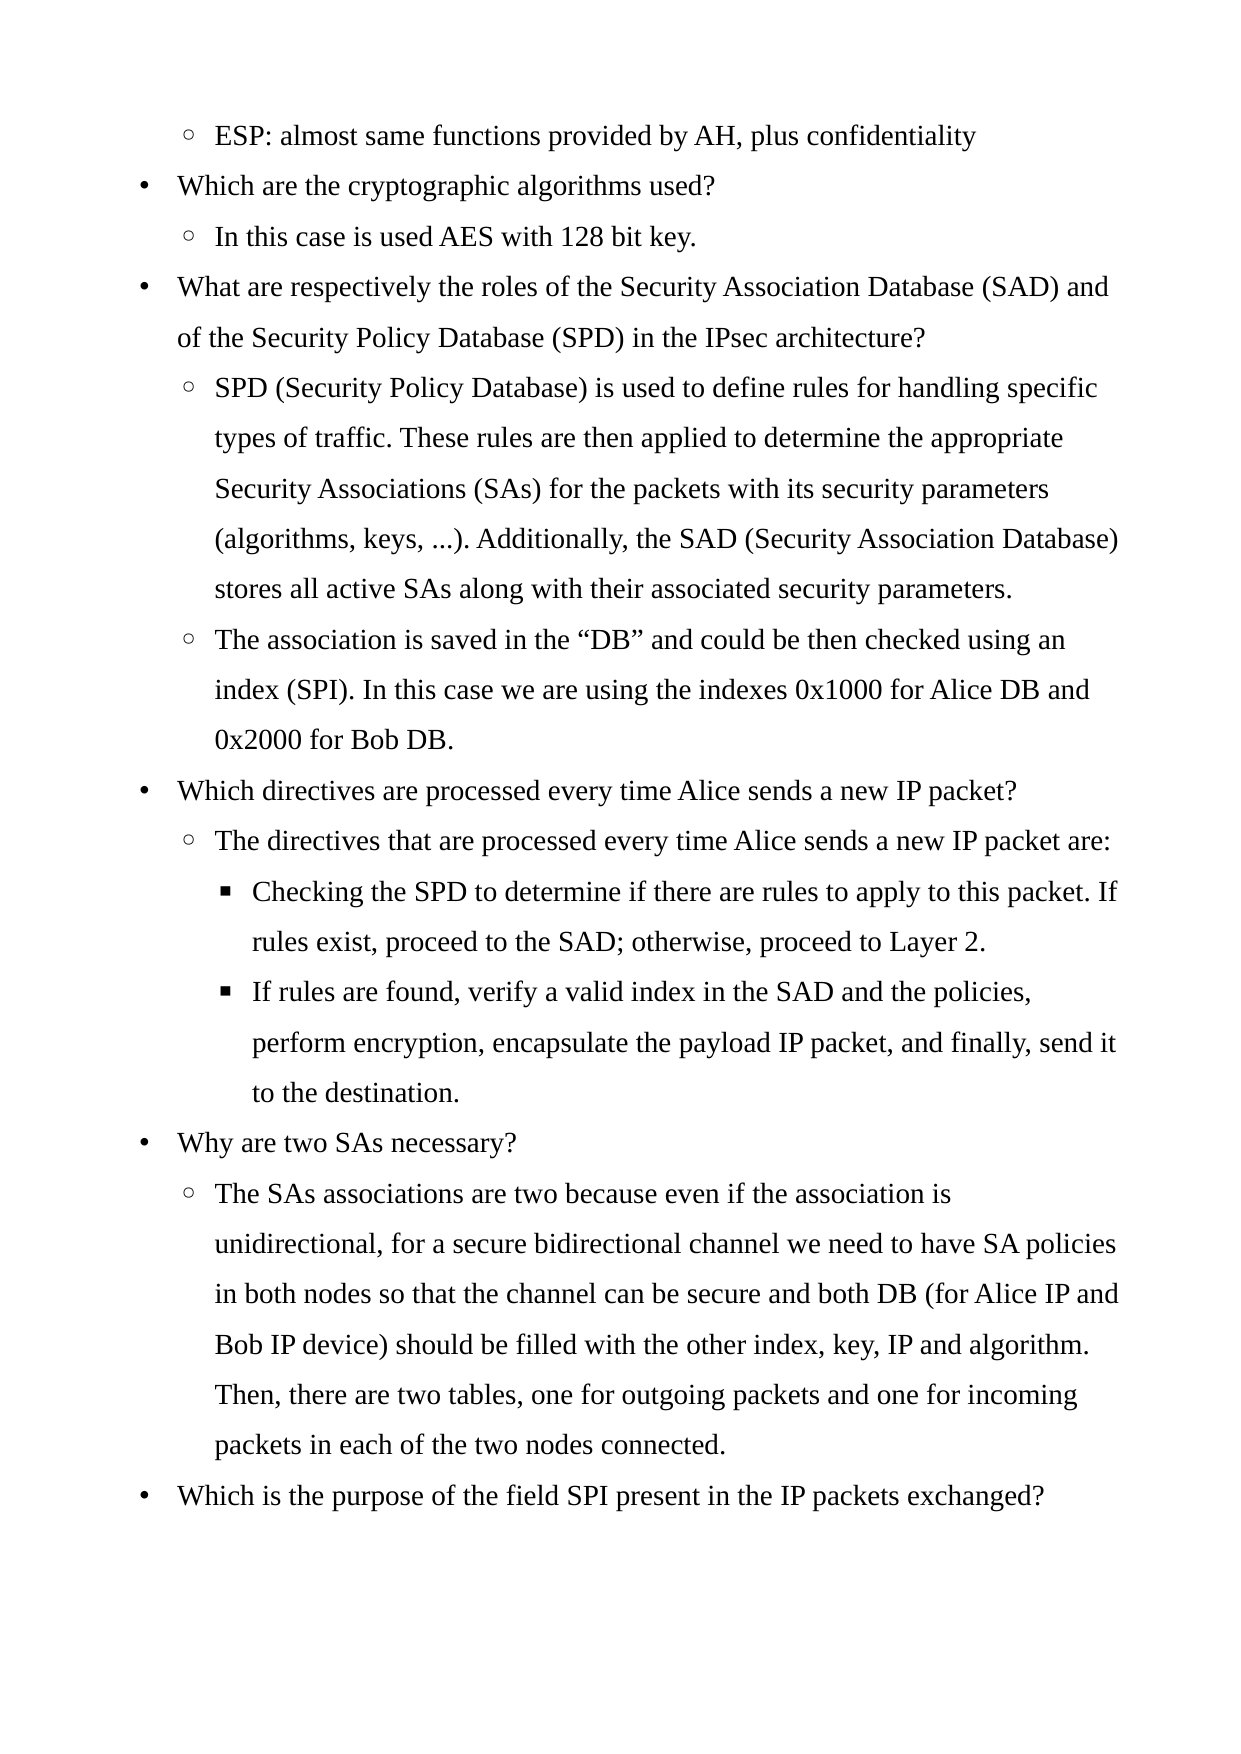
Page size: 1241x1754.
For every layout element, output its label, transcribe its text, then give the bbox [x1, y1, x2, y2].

list The directives that are processed every time Alice sends a new IP packet are: [177, 823, 1123, 857]
list ESP: almost same functions provided by AH, plus confidentiality [177, 118, 1123, 152]
list Which is the purpose of the field SPI present in the IP packets exchanged? [139, 1478, 1123, 1511]
list The SAs associations are two because even if the association is unidirectional, for a secure bidirectional channel we need to have SA policies in both nodes so that the channel can be secure and both DB (for Alice IP and Bob IP device) should be filled with the other index, key, IP and algorithm. Then, there are two tables, one for outgoing packets and one for incoming packets in each of the two nodes connected. [177, 1176, 1123, 1461]
list SPD (Security Policy Database) is used to define rules for handling specific types of traffic. These rules are then applied to determine the appropriate Security Associations (SAs) for the packets with its security parameters (algorithms, keys, ...). Additionally, the SAD (Security Association Database) stores all active SAs along with their associated security parameters. [177, 370, 1123, 605]
list If rules are found, verify a valid index in the SAD and the policies, perform encryption, encapsulate the payload IP packet, and finally, send it to the destination. [214, 974, 1123, 1109]
list What are respectively the roles of the Security Association Database (SAD) and of the Security Policy Database (SPD) in the IPsec architecture? [139, 269, 1123, 353]
list Checking the SPD to determine if there are rules to apply to this packet. If rules exist, proceed to the SAD; otherwise, proceed to Layer 2. [214, 874, 1123, 958]
list Which are the cryptographic algorithms used? [139, 168, 1123, 202]
list In this case is used AES with 128 bit key. [177, 219, 1123, 253]
list Which directives are processed every time Alice sends a new IP packet? [139, 773, 1123, 806]
list Why are two SAs necessary? [139, 1125, 1123, 1159]
list The association is saved in the “DB” and could be then checked using an index (SPI). In this case we are using the indexes 0x1000 for Alice DB and 0x2000 for Bob DB. [177, 622, 1123, 756]
